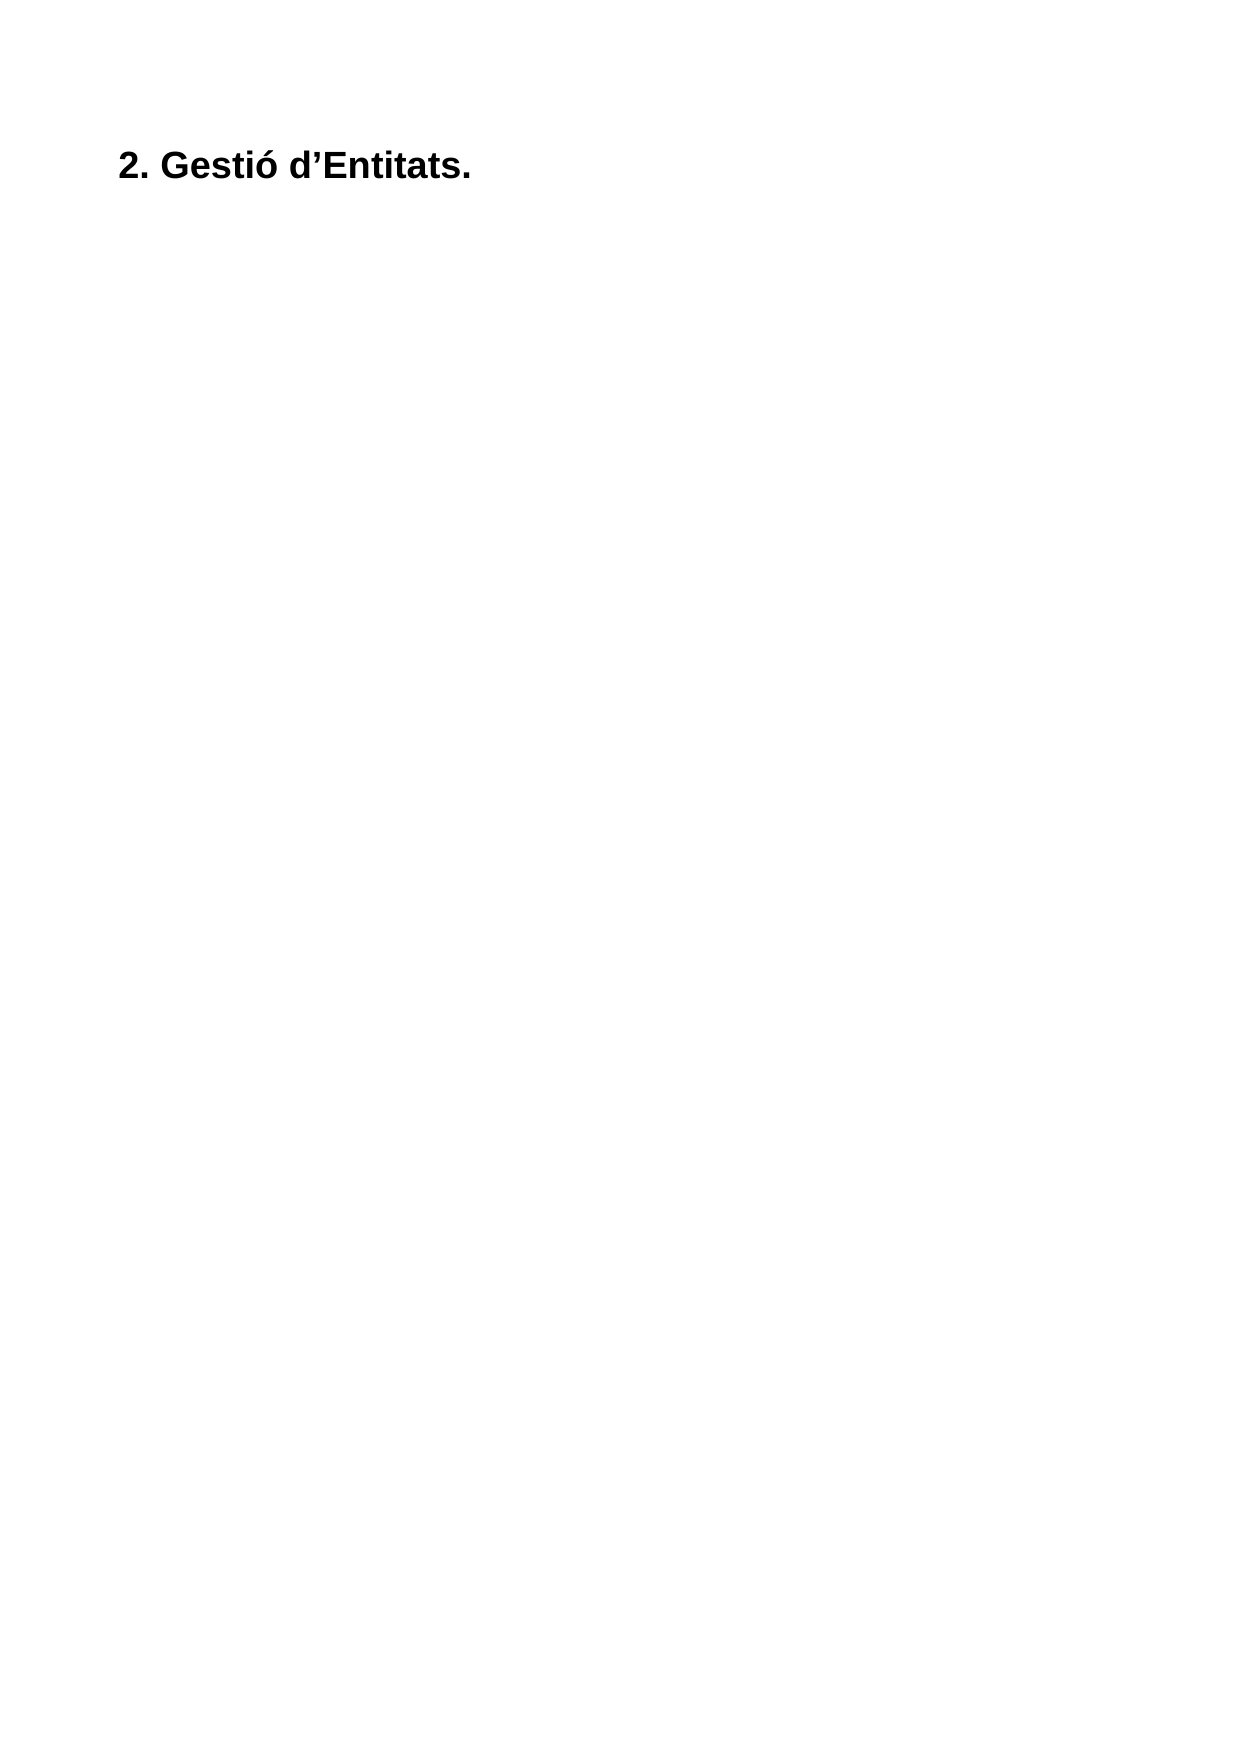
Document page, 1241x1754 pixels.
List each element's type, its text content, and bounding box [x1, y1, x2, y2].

subtitle 2. Gestió d’Entitats. [118, 143, 1122, 187]
